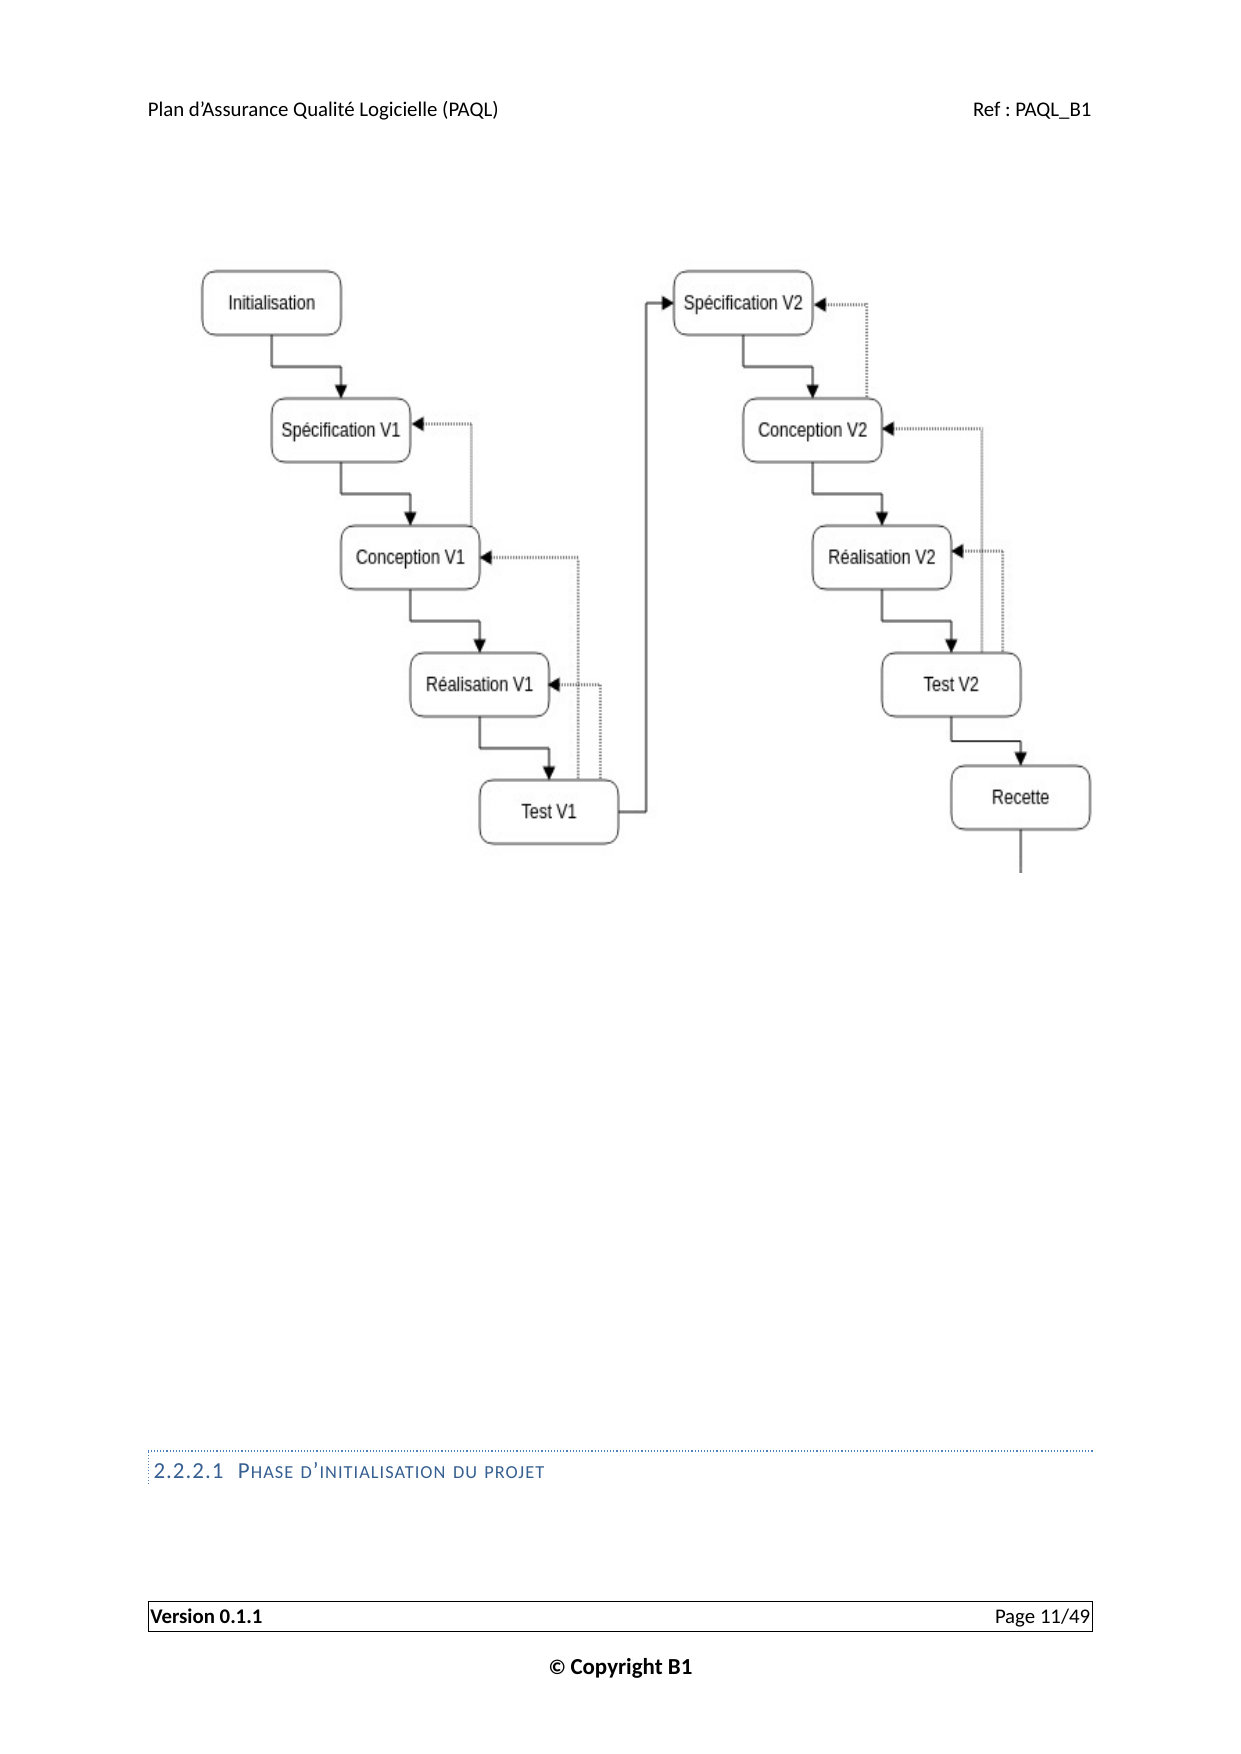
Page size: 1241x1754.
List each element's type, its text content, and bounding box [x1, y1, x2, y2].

list Phase d’initialisation du projet [148, 1450, 1093, 1484]
